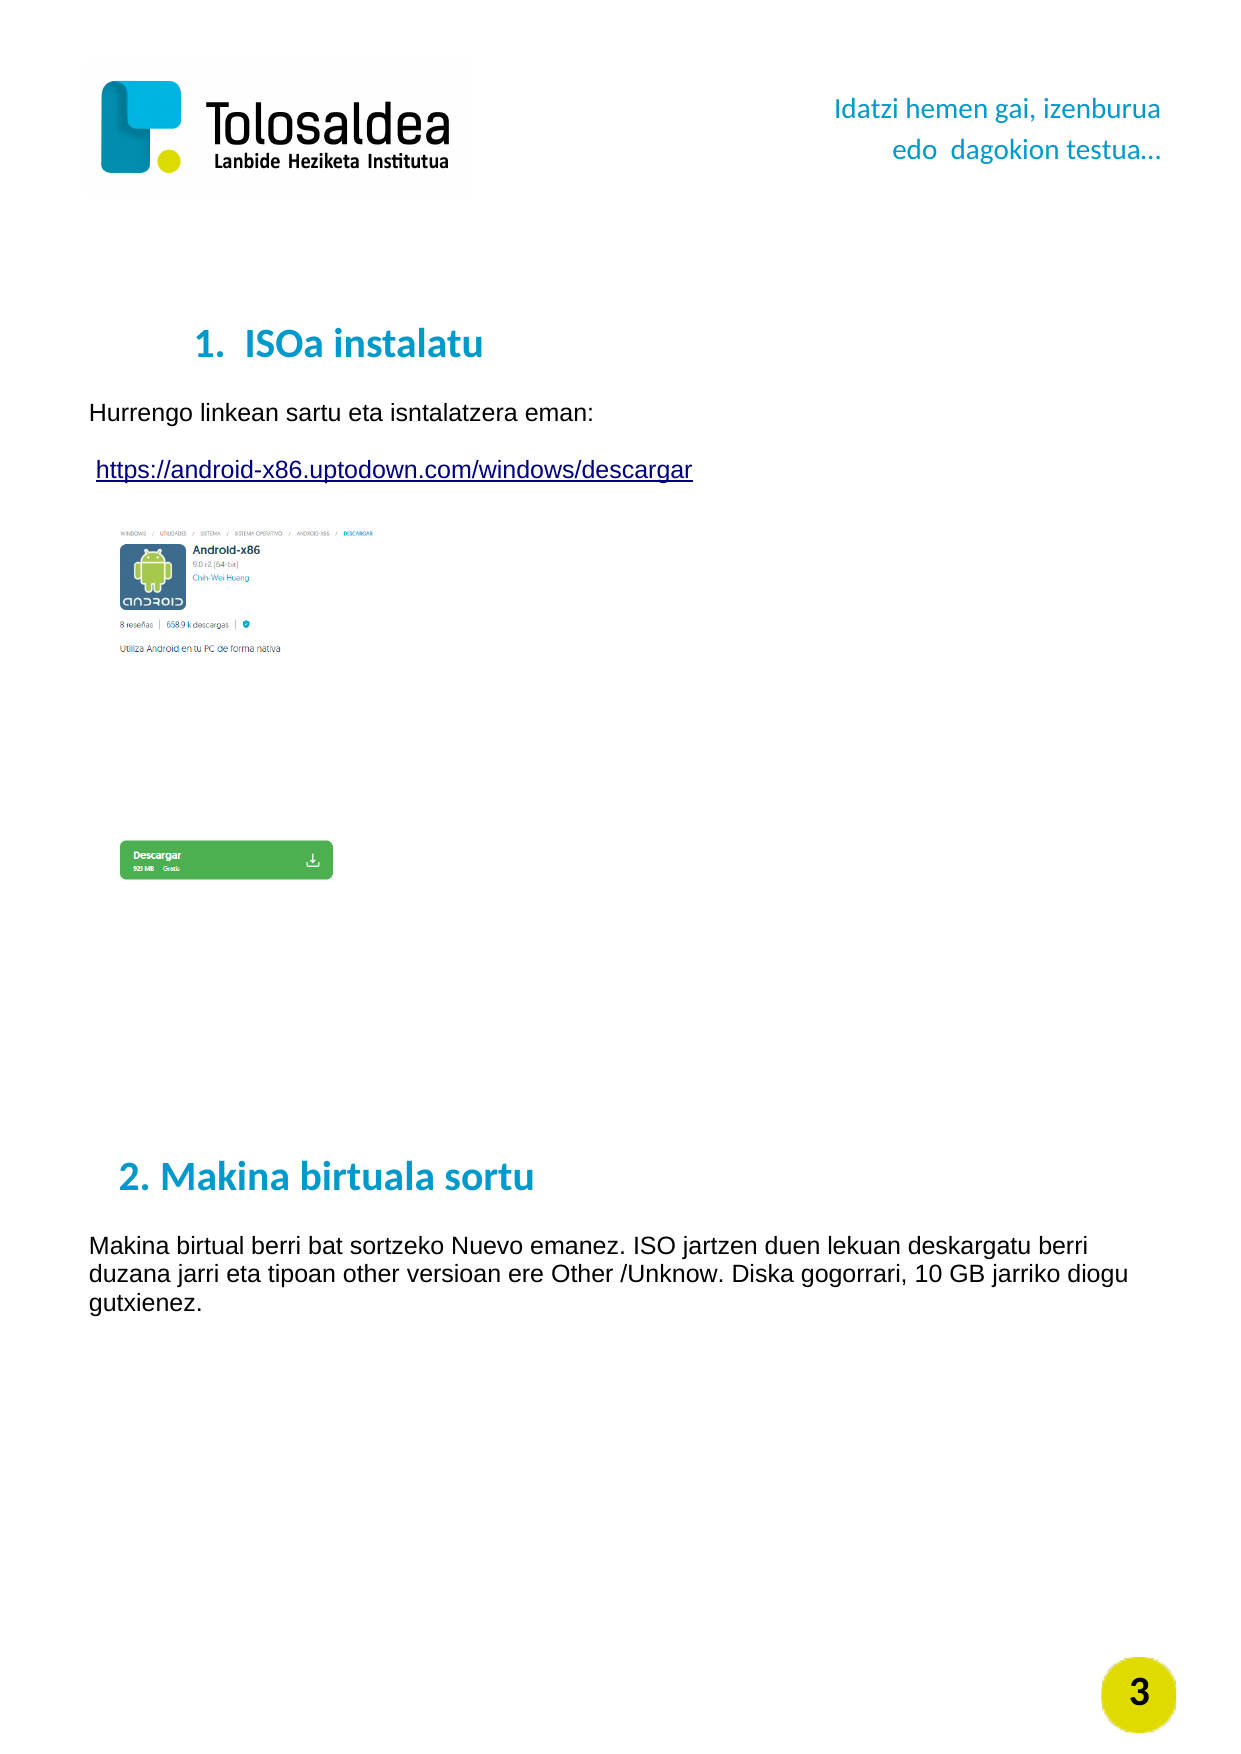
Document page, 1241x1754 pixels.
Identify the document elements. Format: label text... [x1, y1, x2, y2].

subtitle 1. ISOa instalatu [156, 317, 1167, 368]
subtitle 2. Makina birtuala sortu [118, 1150, 1167, 1201]
text Makina birtual berri bat sortzeko Nuevo emanez. ISO jartzen duen lekuan deskargatu berri duzana jarri eta tipoan other versioan ere Other /Unknow. Diska gogorrari, 10 GB jarriko diogu gutxienez. [89, 1231, 1167, 1317]
picture [113, 524, 427, 891]
text Hurrengo linkean sartu eta isntalatzera eman: [89, 398, 1167, 427]
text https://android-x86.uptodown.com/windows/descargar [89, 456, 1167, 484]
picture [84, 61, 473, 196]
